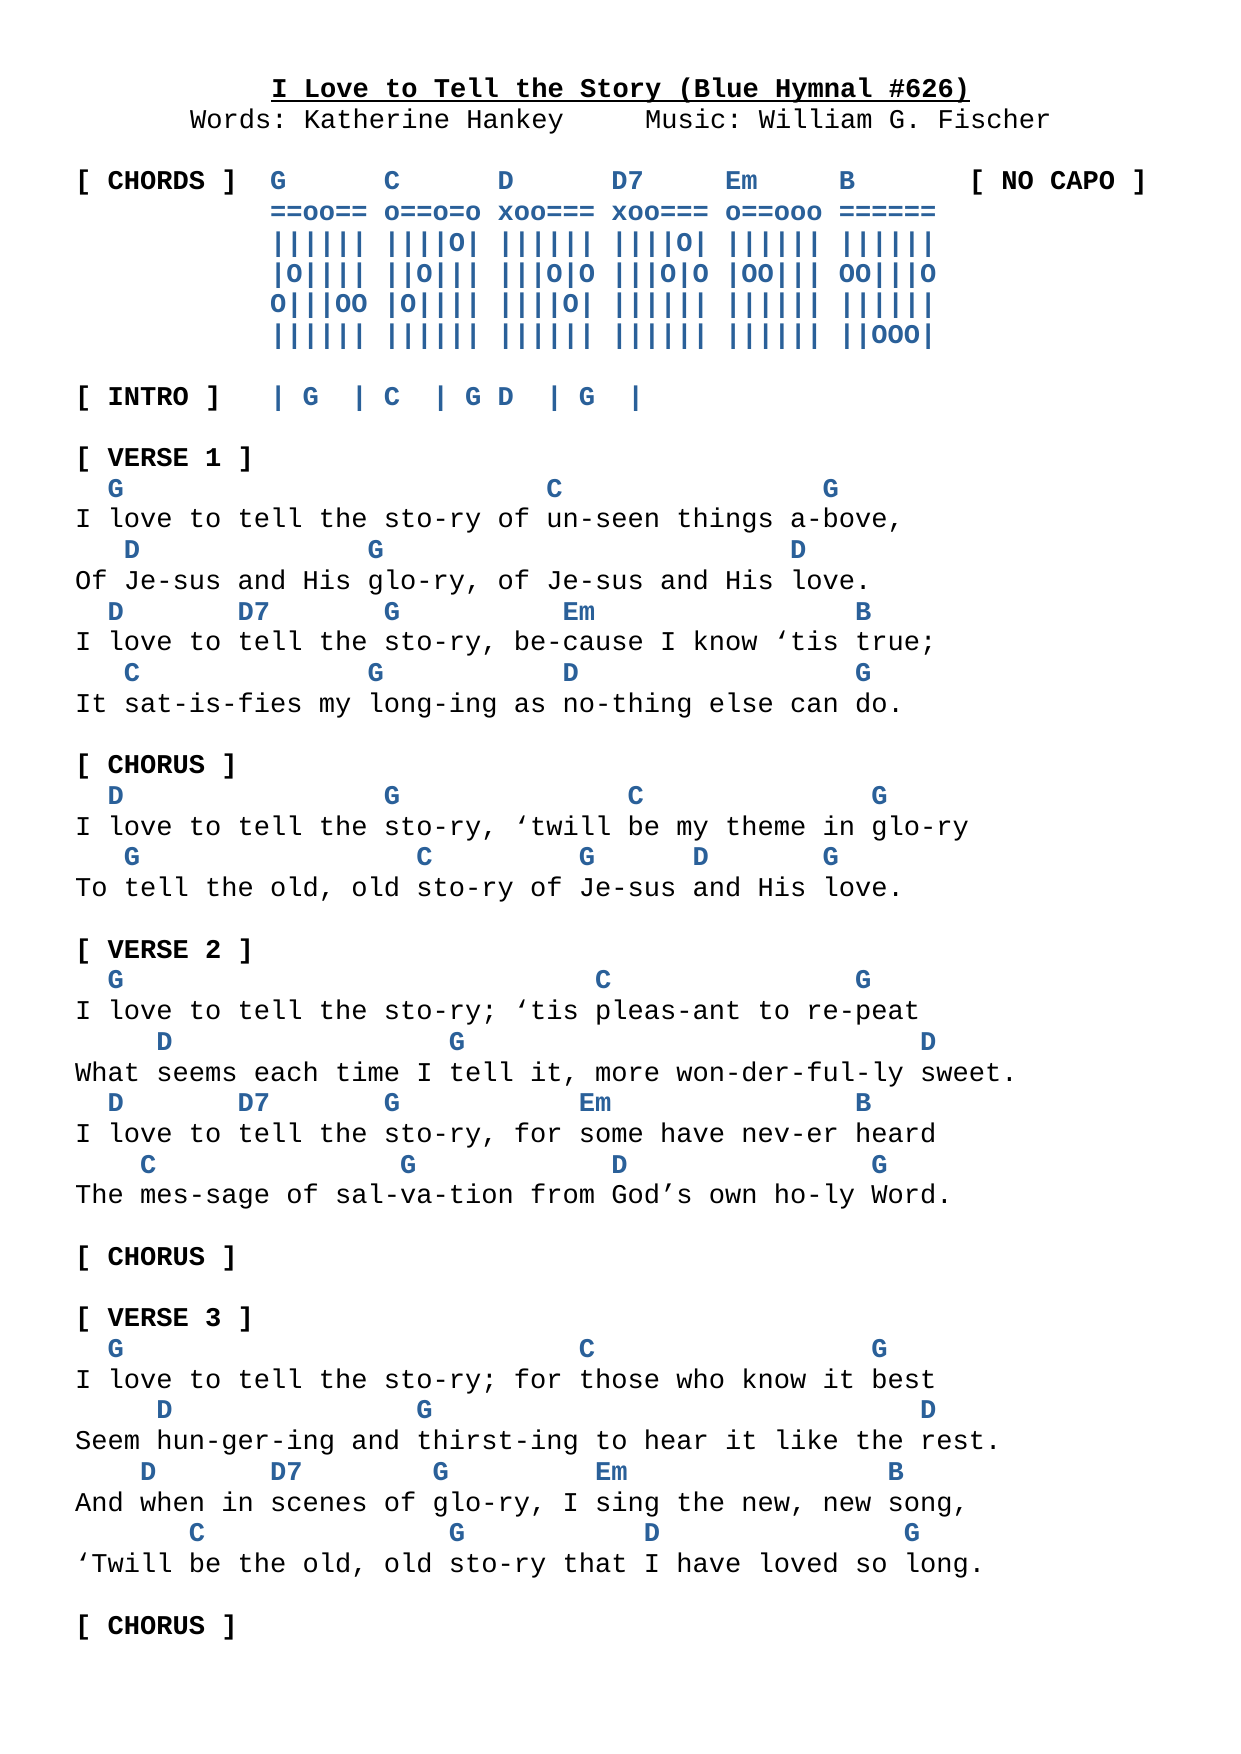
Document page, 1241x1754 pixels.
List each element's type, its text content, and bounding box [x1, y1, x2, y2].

text [ VERSE 2 ] [75, 935, 1166, 966]
text [ VERSE 1 ] [75, 444, 1166, 474]
text G C G [75, 474, 1166, 505]
text D G D [75, 1028, 1166, 1058]
text O|||OO |O|||| ||||O| |||||| |||||| |||||| [75, 290, 1166, 321]
text [ CHORUS ] [75, 751, 1166, 782]
text [ CHORUS ] [75, 1611, 1166, 1642]
text D G D [75, 1396, 1166, 1427]
text G C G D G [75, 843, 1166, 874]
text D D7 G Em B [75, 597, 1166, 628]
text To tell the old, old sto-ry of Je-sus and His love. [75, 874, 1166, 905]
text I love to tell the sto-ry; ‘tis pleas-ant to re-peat [75, 997, 1166, 1028]
text C G D G [75, 659, 1166, 689]
text G C G [75, 1335, 1166, 1366]
text [ CHORDS ] G C D D7 Em B [ NO CAPO ] [75, 167, 1166, 198]
text [ INTRO ] | G | C | G D | G | [75, 382, 1166, 413]
text I love to tell the sto-ry, for some have nev-er heard [75, 1120, 1166, 1151]
text Of Je-sus and His glo-ry, of Je-sus and His love. [75, 567, 1166, 597]
text I love to tell the sto-ry, be-cause I know ‘tis true; [75, 628, 1166, 659]
text And when in scenes of glo-ry, I sing the new, new song, [75, 1488, 1166, 1519]
text |O|||| ||O||| |||O|O |||O|O |OO||| OO|||O [75, 259, 1166, 290]
text ==oo== o==o=o xoo=== xoo=== o==ooo ====== [75, 198, 1166, 229]
text [ CHORUS ] [75, 1243, 1166, 1273]
text The mes-sage of sal-va-tion from God’s own ho-ly Word. [75, 1181, 1166, 1212]
text D G D [75, 536, 1166, 567]
text I love to tell the sto-ry, ‘twill be my theme in glo-ry [75, 812, 1166, 843]
text |||||| |||||| |||||| |||||| |||||| ||OOO| [75, 321, 1166, 352]
text D G C G [75, 782, 1166, 812]
text D D7 G Em B [75, 1089, 1166, 1120]
text C G D G [75, 1151, 1166, 1181]
text I love to tell the sto-ry; for those who know it best [75, 1366, 1166, 1396]
text I Love to Tell the Story (Blue Hymnal #626) [75, 75, 1166, 106]
text Words: Katherine Hankey Music: William G. Fischer [75, 106, 1166, 136]
text What seems each time I tell it, more won-der-ful-ly sweet. [75, 1058, 1166, 1089]
text Seem hun-ger-ing and thirst-ing to hear it like the rest. [75, 1427, 1166, 1458]
text It sat-is-fies my long-ing as no-thing else can do. [75, 689, 1166, 720]
text G C G [75, 966, 1166, 997]
text C G D G [75, 1519, 1166, 1550]
text |||||| ||||O| |||||| ||||O| |||||| |||||| [75, 229, 1166, 259]
text D D7 G Em B [75, 1458, 1166, 1488]
text I love to tell the sto-ry of un-seen things a-bove, [75, 505, 1166, 536]
text ‘Twill be the old, old sto-ry that I have loved so long. [75, 1550, 1166, 1581]
text [ VERSE 3 ] [75, 1304, 1166, 1335]
